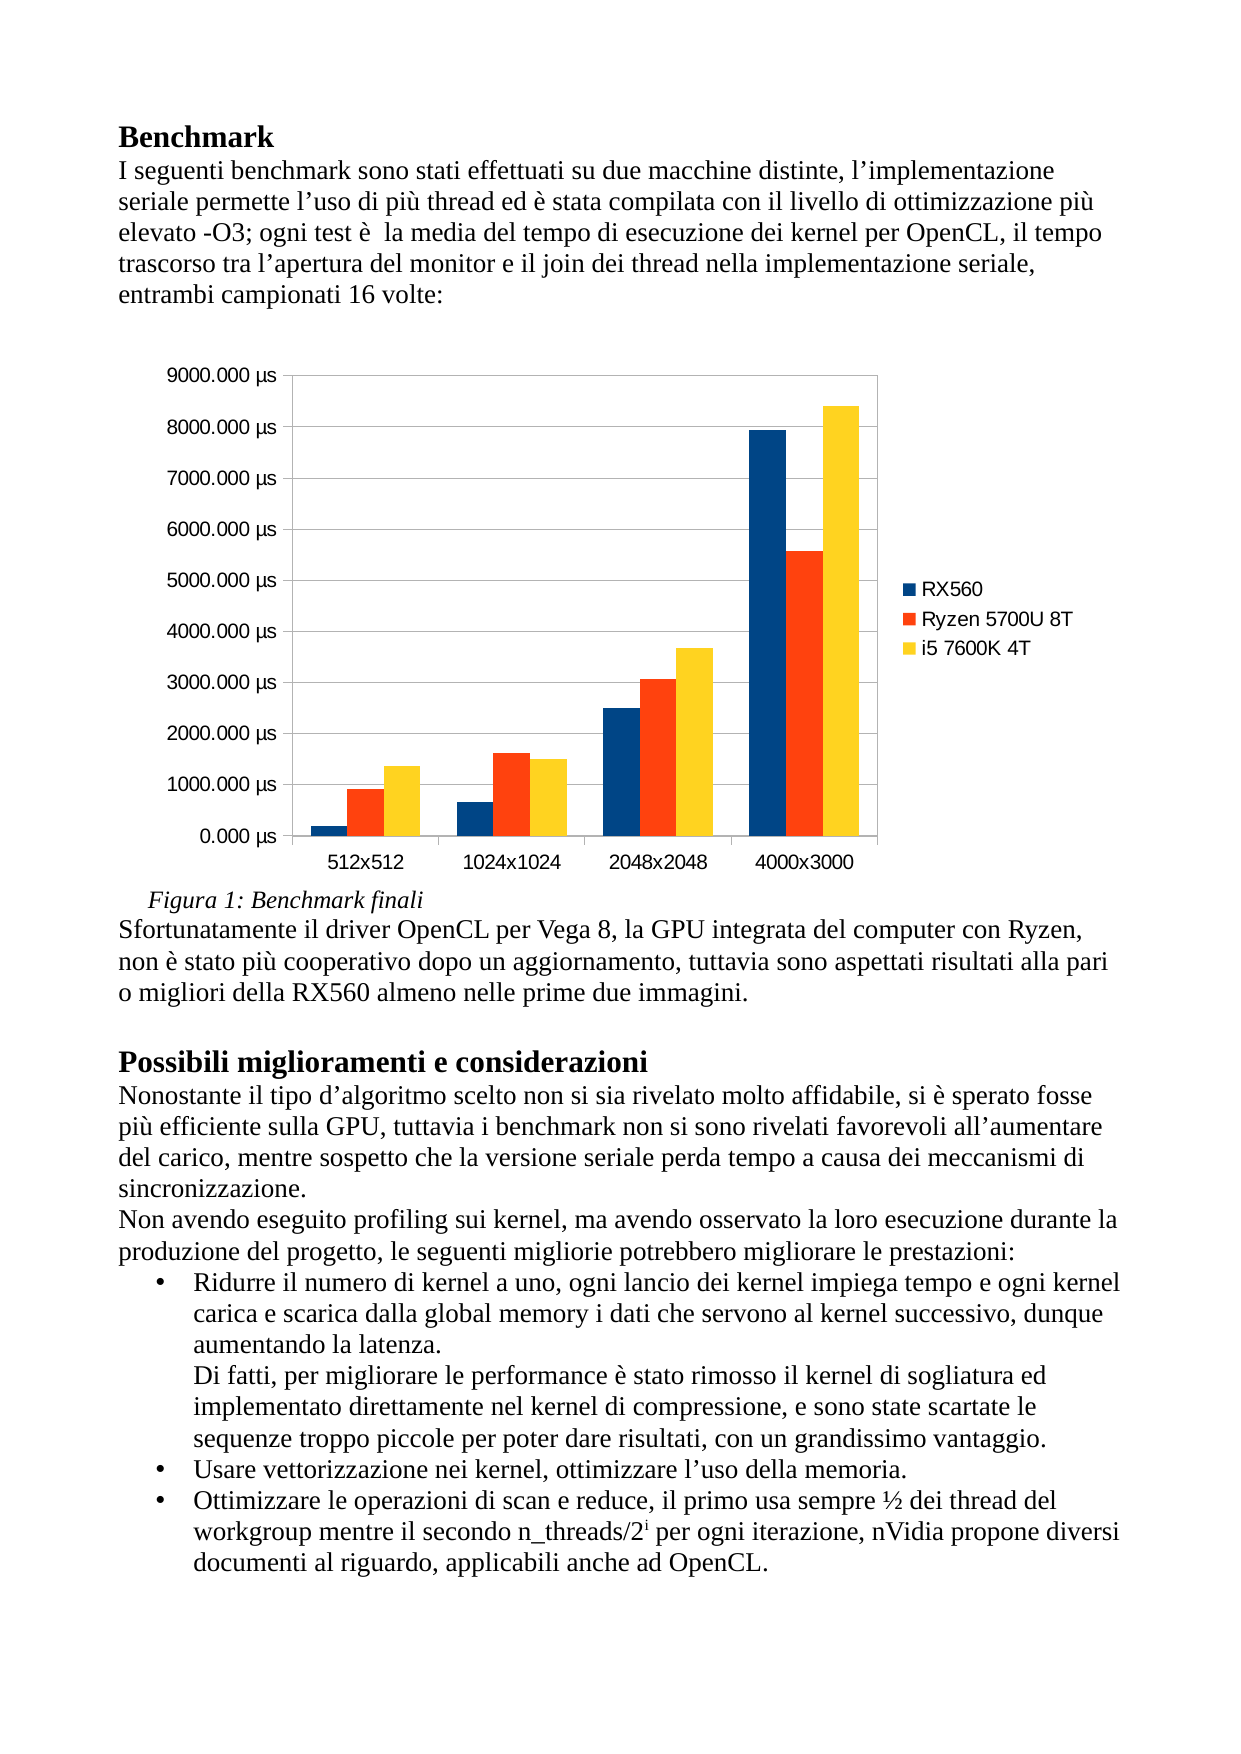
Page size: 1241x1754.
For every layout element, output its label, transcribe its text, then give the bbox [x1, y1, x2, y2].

text I seguenti benchmark sono stati effettuati su due macchine distinte, l’implementazione seriale permette l’uso di più thread ed è stata compilata con il livello di ottimizzazione più elevato -O3; ogni test è la media del tempo di esecuzione dei kernel per OpenCL, il tempo trascorso tra l’apertura del monitor e il join dei thread nella implementazione seriale, entrambi campionati 16 volte: [118, 154, 1122, 310]
text Sfortunatamente il driver OpenCL per Vega 8, la GPU integrata del computer con Ryzen, non è stato più cooperativo dopo un aggiornamento, tuttavia sono aspettati risultati alla pari o migliori della RX560 almeno nelle prime due immagini. [118, 341, 1122, 1007]
text Possibili miglioramenti e considerazioni [118, 1043, 1122, 1079]
text Nonostante il tipo d’algoritmo scelto non si sia rivelato molto affidabile, si è sperato fosse più efficiente sulla GPU, tuttavia i benchmark non si sono rivelati favorevoli all’aumentare del carico, mentre sospetto che la versione seriale perda tempo a causa dei meccanismi di sincronizzazione. [118, 1079, 1122, 1203]
list Usare vettorizzazione nei kernel, ottimizzare l’uso della memoria. [156, 1453, 1122, 1484]
list Ottimizzare le operazioni di scan e reduce, il primo usa sempre ½ dei thread del workgroup mentre il secondo n_threads/2i per ogni iterazione, nVidia propone diversi documenti al riguardo, applicabili anche ad OpenCL. [156, 1484, 1122, 1578]
list Ridurre il numero di kernel a uno, ogni lancio dei kernel impiega tempo e ogni kernel carica e scarica dalla global memory i dati che servono al kernel successivo, dunque aumentando la latenza. Di fatti, per migliorare le performance è stato rimosso il kernel di sogliatura ed implementato direttamente nel kernel di compressione, e sono state scartate le sequenze troppo piccole per poter dare risultati, con un grandissimo vantaggio. [156, 1266, 1122, 1453]
text Figura 1: Benchmark finali [148, 885, 1093, 914]
text Benchmark [118, 118, 1122, 154]
text Non avendo eseguito profiling sui kernel, ma avendo osservato la loro esecuzione durante la produzione del progetto, le seguenti migliorie potrebbero migliorare le prestazioni: [118, 1203, 1122, 1266]
